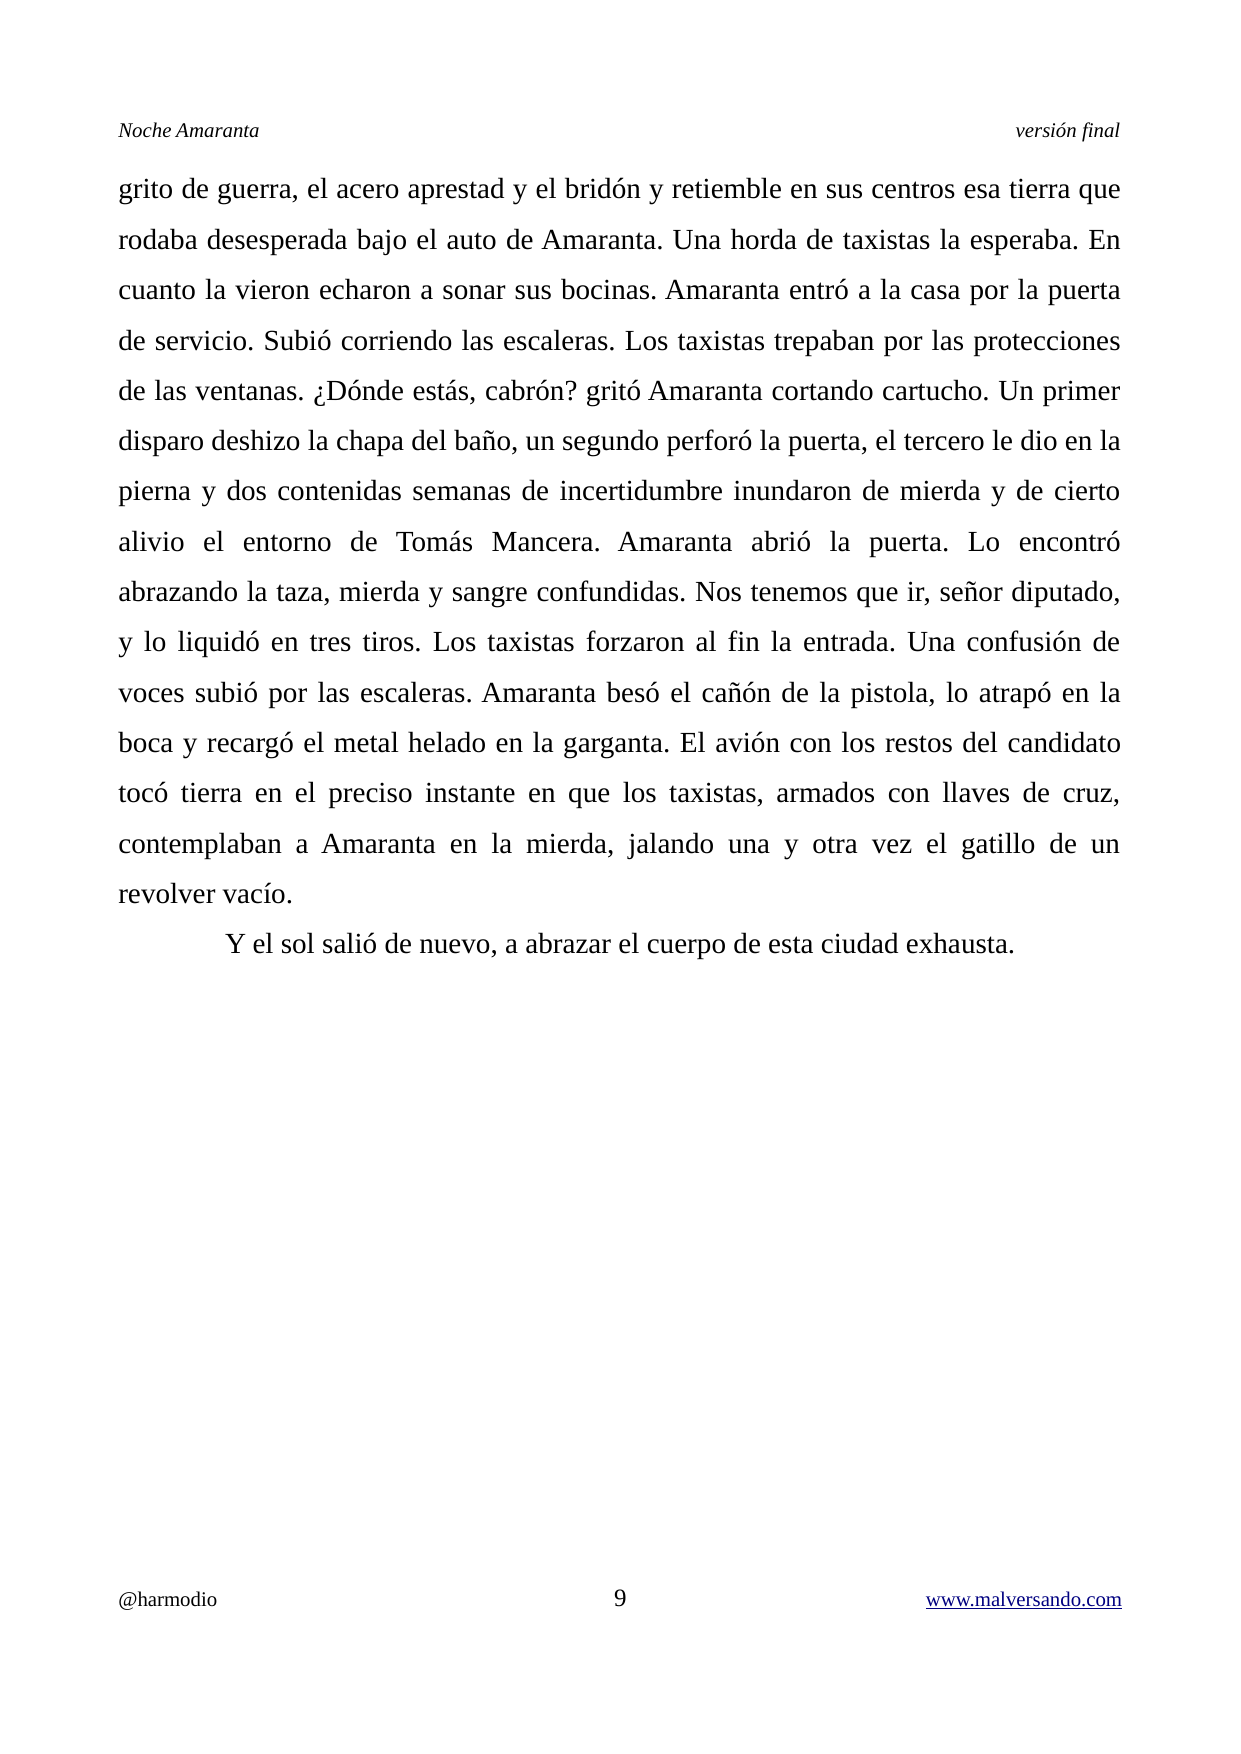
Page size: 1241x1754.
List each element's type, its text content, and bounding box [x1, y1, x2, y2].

text Y el sol salió de nuevo, a abrazar el cuerpo de esta ciudad exhausta. [118, 926, 1122, 960]
text grito de guerra, el acero aprestad y el bridón y retiemble en sus centros esa tierra que rodaba desesperada bajo el auto de Amaranta. Una horda de taxistas la esperaba. En cuanto la vieron echaron a sonar sus bocinas. Amaranta entró a la casa por la puerta de servicio. Subió corriendo las escaleras. Los taxistas trepaban por las protecciones de las ventanas. ¿Dónde estás, cabrón? gritó Amaranta cortando cartucho. Un primer disparo deshizo la chapa del baño, un segundo perforó la puerta, el tercero le dio en la pierna y dos contenidas semanas de incertidumbre inundaron de mierda y de cierto alivio el entorno de Tomás Mancera. Amaranta abrió la puerta. Lo encontró abrazando la taza, mierda y sangre confundidas. Nos tenemos que ir, señor diputado, y lo liquidó en tres tiros. Los taxistas forzaron al fin la entrada. Una confusión de voces subió por las escaleras. Amaranta besó el cañón de la pistola, lo atrapó en la boca y recargó el metal helado en la garganta. El avión con los restos del candidato tocó tierra en el preciso instante en que los taxistas, armados con llaves de cruz, contemplaban a Amaranta en la mierda, jalando una y otra vez el gatillo de un revolver vacío. [118, 172, 1122, 909]
